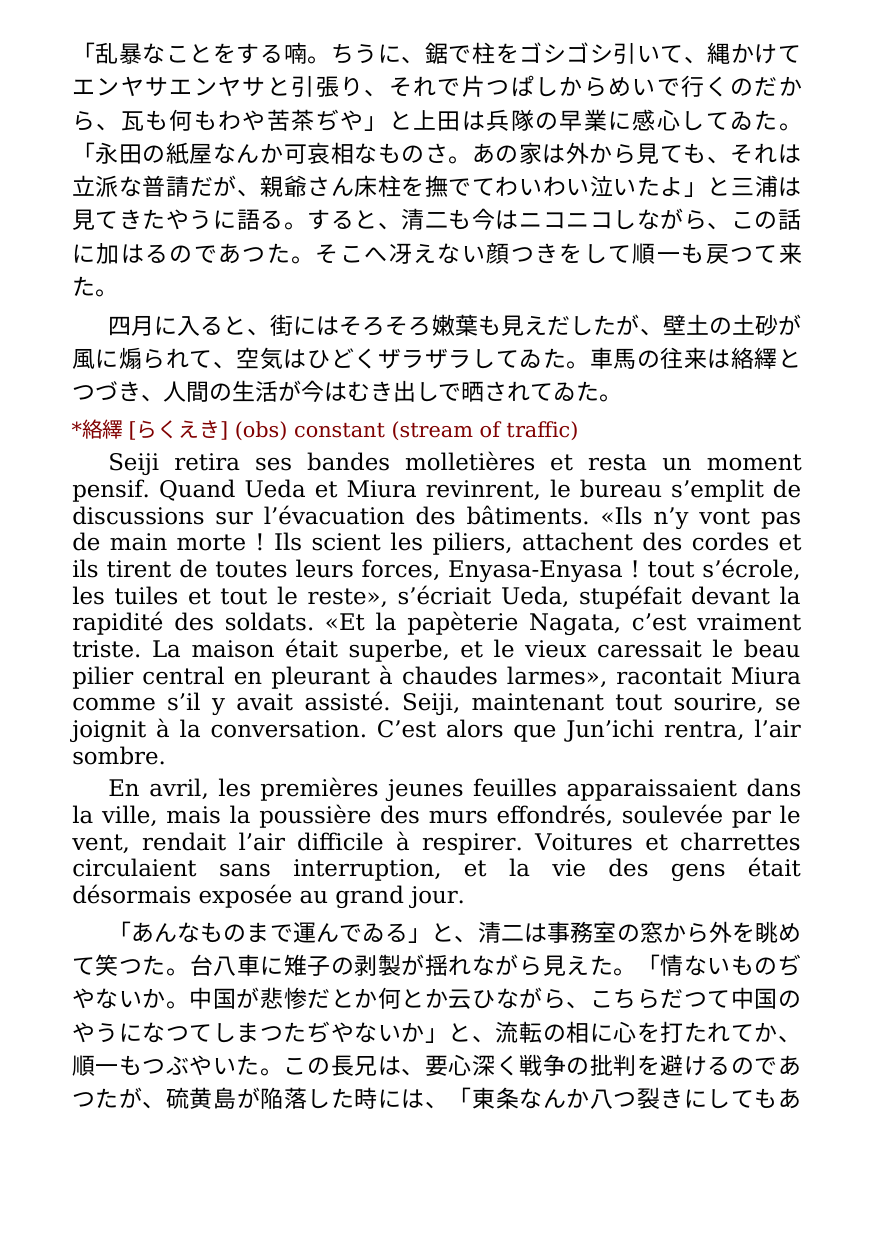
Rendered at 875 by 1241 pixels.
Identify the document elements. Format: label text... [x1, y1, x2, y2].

text 四月に入ると、街にはそろそろ嫩葉も見えだしたが、壁土の土砂が風に煽られて、空気はひどくザラザラしてゐた。車馬の往来は絡繹とつづき、人間の生活が今はむき出しで晒されてゐた。 [72, 308, 802, 407]
text 「乱暴なことをする喃。ちうに、鋸で柱をゴシゴシ引いて、縄かけてエンヤサエンヤサと引張り、それで片つぱしからめいで行くのだから、瓦も何もわや苦茶ぢや」と上田は兵隊の早業に感心してゐた。「永田の紙屋なんか可哀相なものさ。あの家は外から見ても、それは立派な普請だが、親爺さん床柱を撫でてわいわい泣いたよ」と三浦は見てきたやうに語る。すると、清二も今はニコニコしながら、この話に加はるのであつた。そこへ冴えない顔つきをして順一も戻つて来た。 [72, 36, 802, 302]
text En avril, les premières jeunes feuilles apparaissaient dans la ville, mais la poussière des murs effondrés, soulevée par le vent, rendait l’air difficile à respirer. Voitures et charrettes circulaient sans interruption, et la vie des gens était désormais exposée au grand jour. [72, 776, 802, 909]
text 「あんなものまで運んでゐる」と、清二は事務室の窓から外を眺めて笑つた。台八車に雉子の剥製が揺れながら見えた。「情ないものぢやないか。中国が悲惨だとか何とか云ひながら、こちらだつて中国のやうになつてしまつたぢやないか」と、流転の相に心を打たれてか、順一もつぶやいた。この長兄は、要心深く戦争の批判を避けるのであつたが、硫黄島が陥落した時には、「東条なんか八つ裂きにしてもあ [72, 915, 802, 1114]
text *絡繹 [らくえき] (obs) constant (stream of traffic) [71, 413, 803, 444]
text Seiji retira ses bandes molletières et resta un moment pensif. Quand Ueda et Miura revinrent, le bureau s’emplit de discussions sur l’évacuation des bâtiments. «Ils n’y vont pas de main morte ! Ils scient les piliers, attachent des cordes et ils tirent de toutes leurs forces, Enyasa-Enyasa ! tout s’écrole, les tuiles et tout le reste», s’écriait Ueda, stupéfait devant la rapidité des soldats. «Et la papèterie Nagata, c’est vraiment triste. La maison était superbe, et le vieux caressait le beau pilier central en pleurant à chaudes larmes», racontait Miura comme s’il y avait assisté. Seiji, maintenant tout sourire, se joignit à la conversation. C’est alors que Jun’ichi rentra, l’air sombre. [72, 449, 802, 769]
